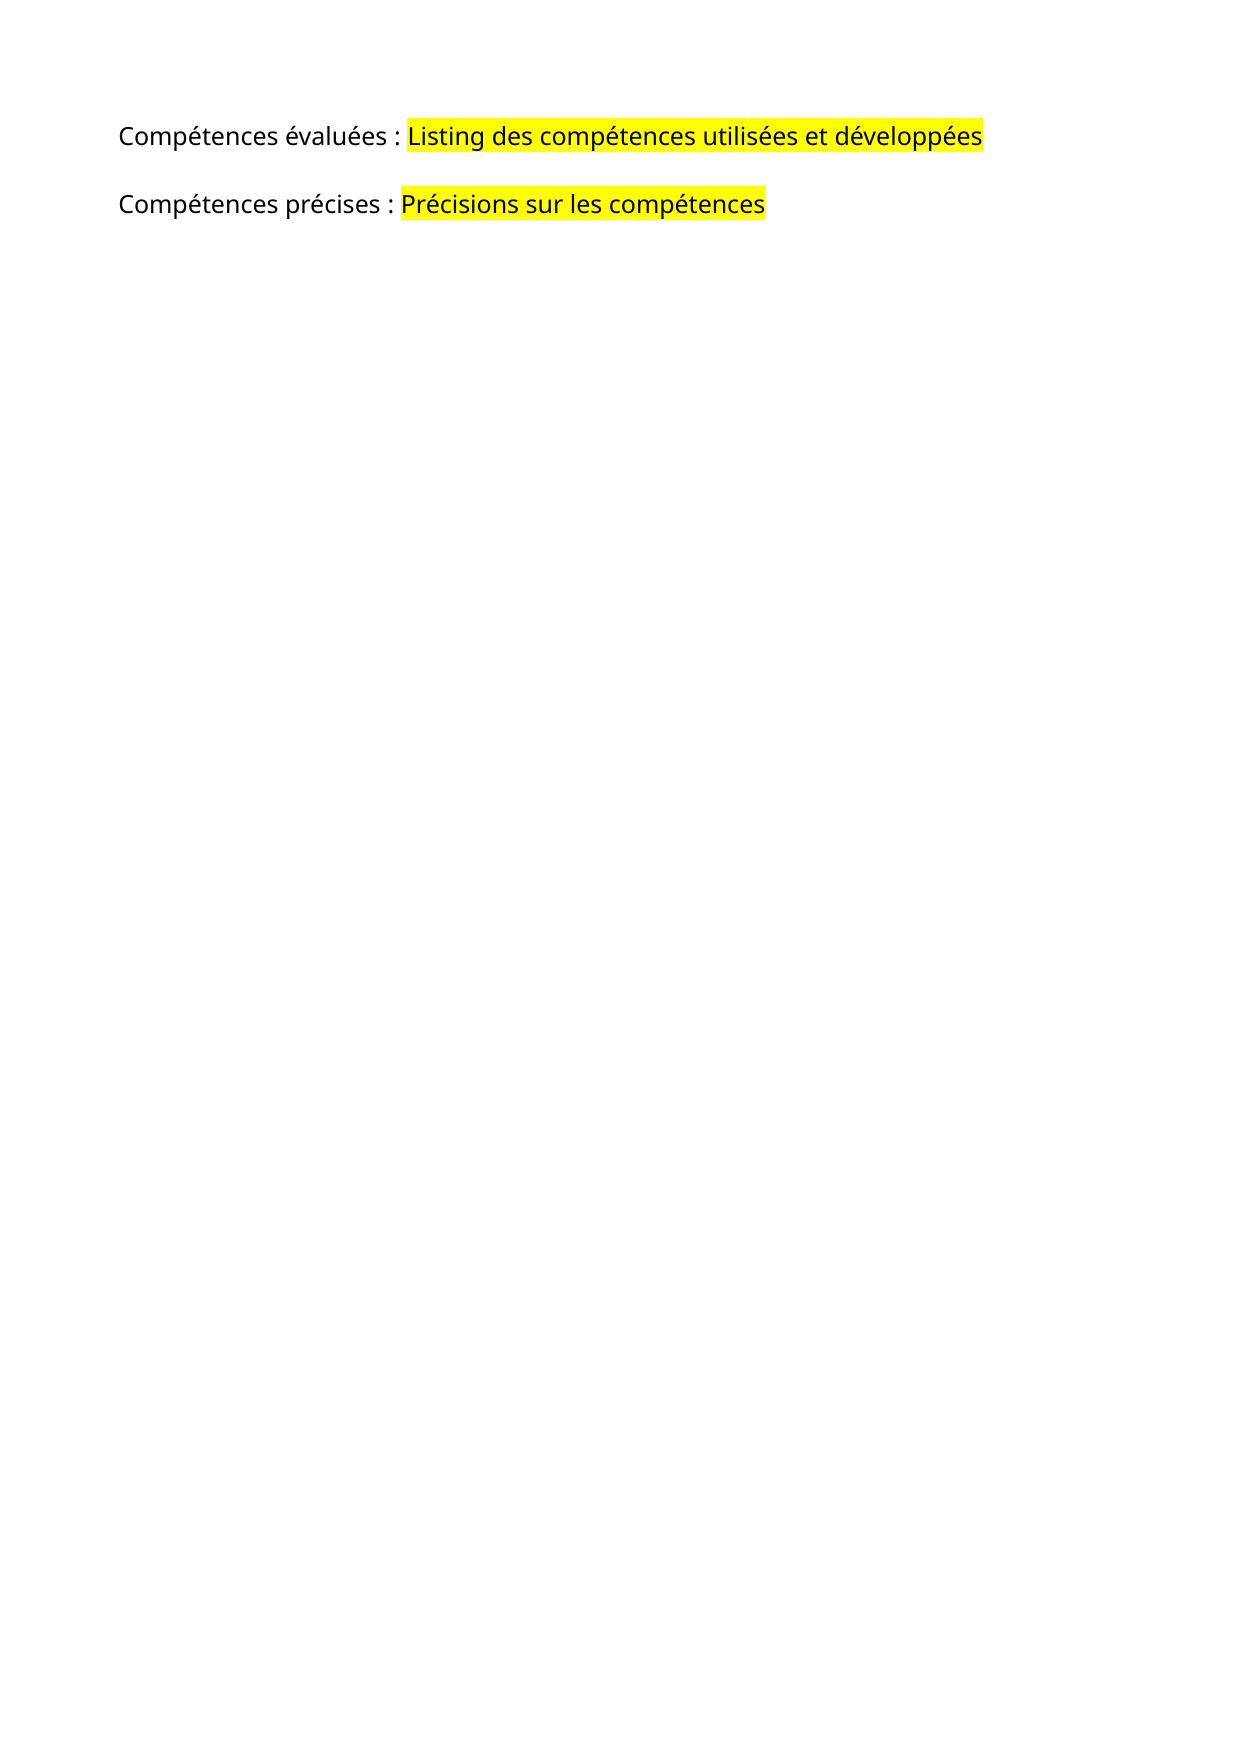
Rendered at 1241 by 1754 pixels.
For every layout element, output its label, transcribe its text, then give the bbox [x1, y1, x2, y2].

text Compétences précises : Précisions sur les compétences [118, 186, 1122, 220]
text Compétences évaluées : Listing des compétences utilisées et développées [118, 118, 1122, 152]
